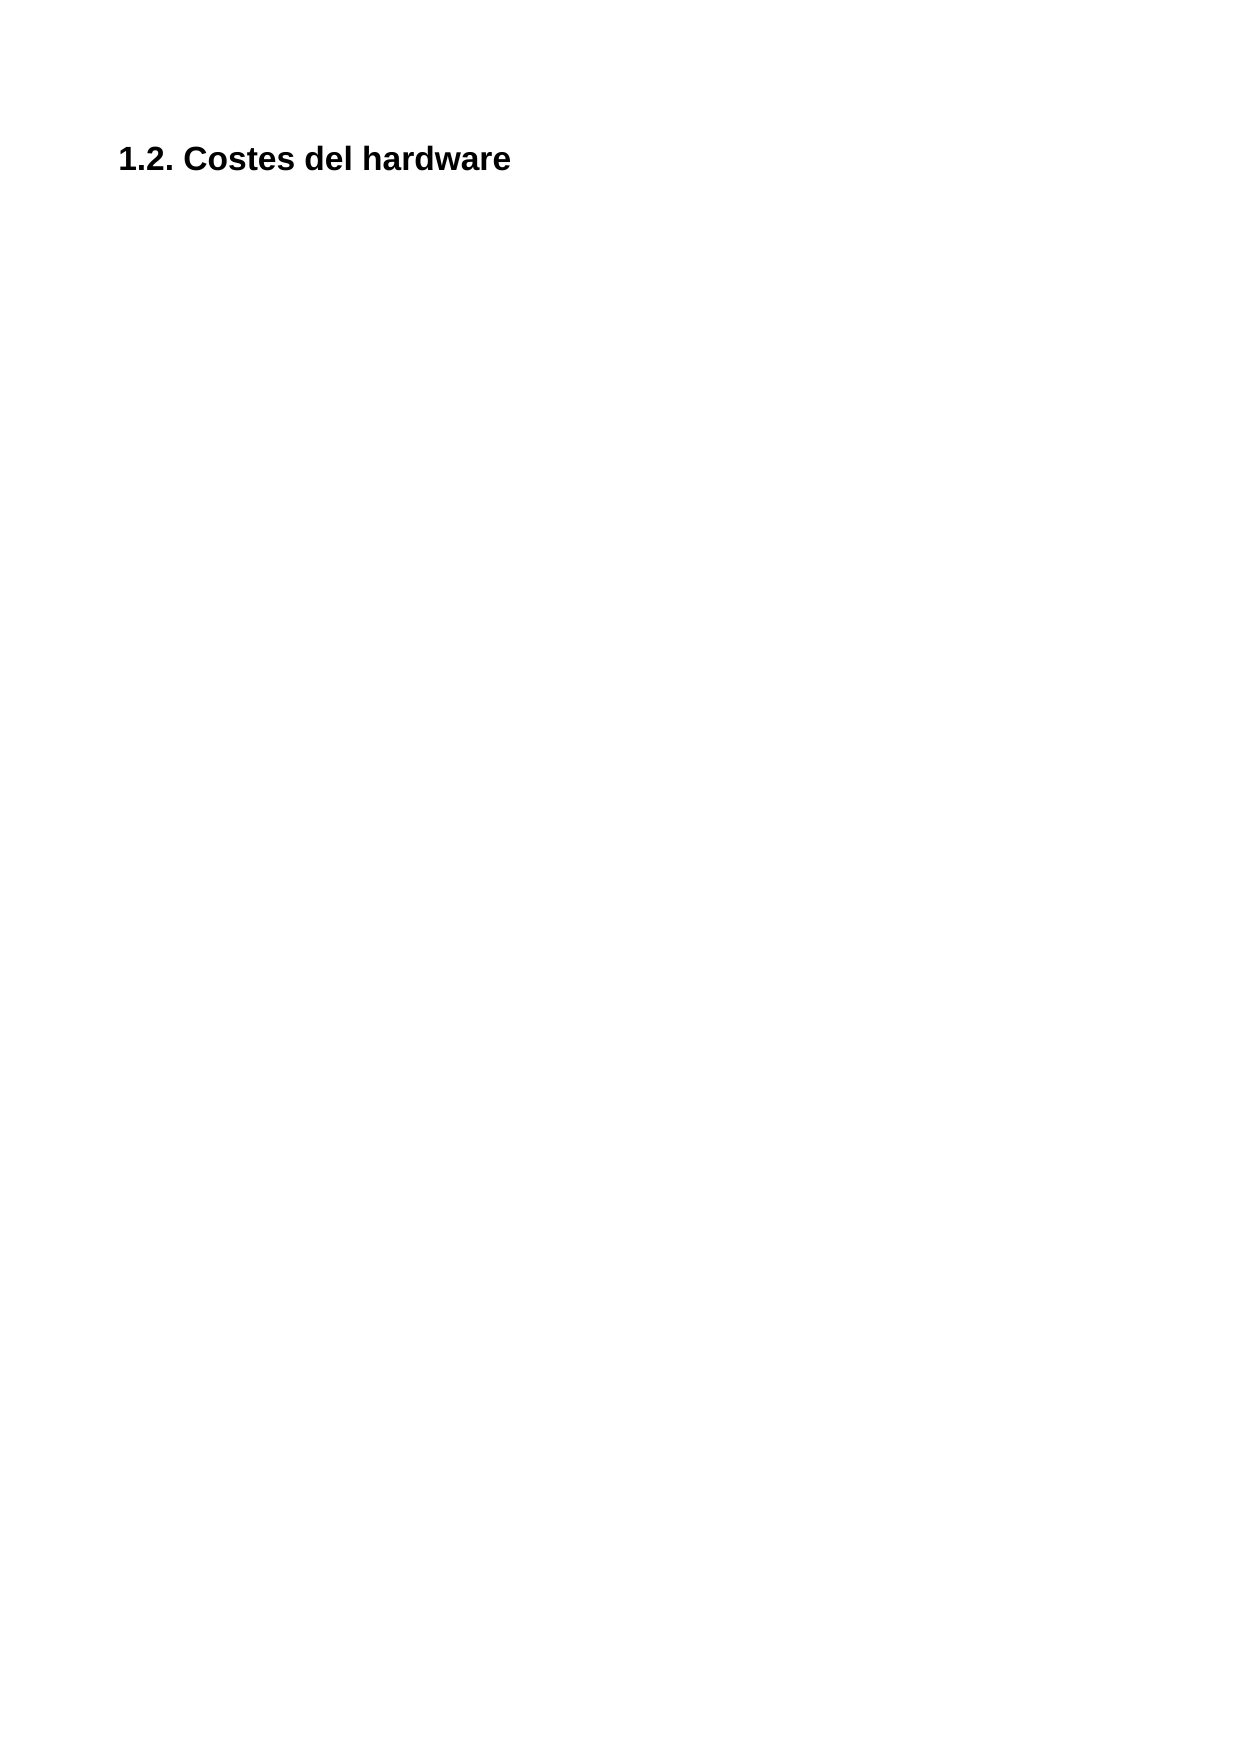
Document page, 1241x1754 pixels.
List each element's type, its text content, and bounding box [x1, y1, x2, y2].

subtitle 1.2. Costes del hardware [118, 139, 1122, 178]
